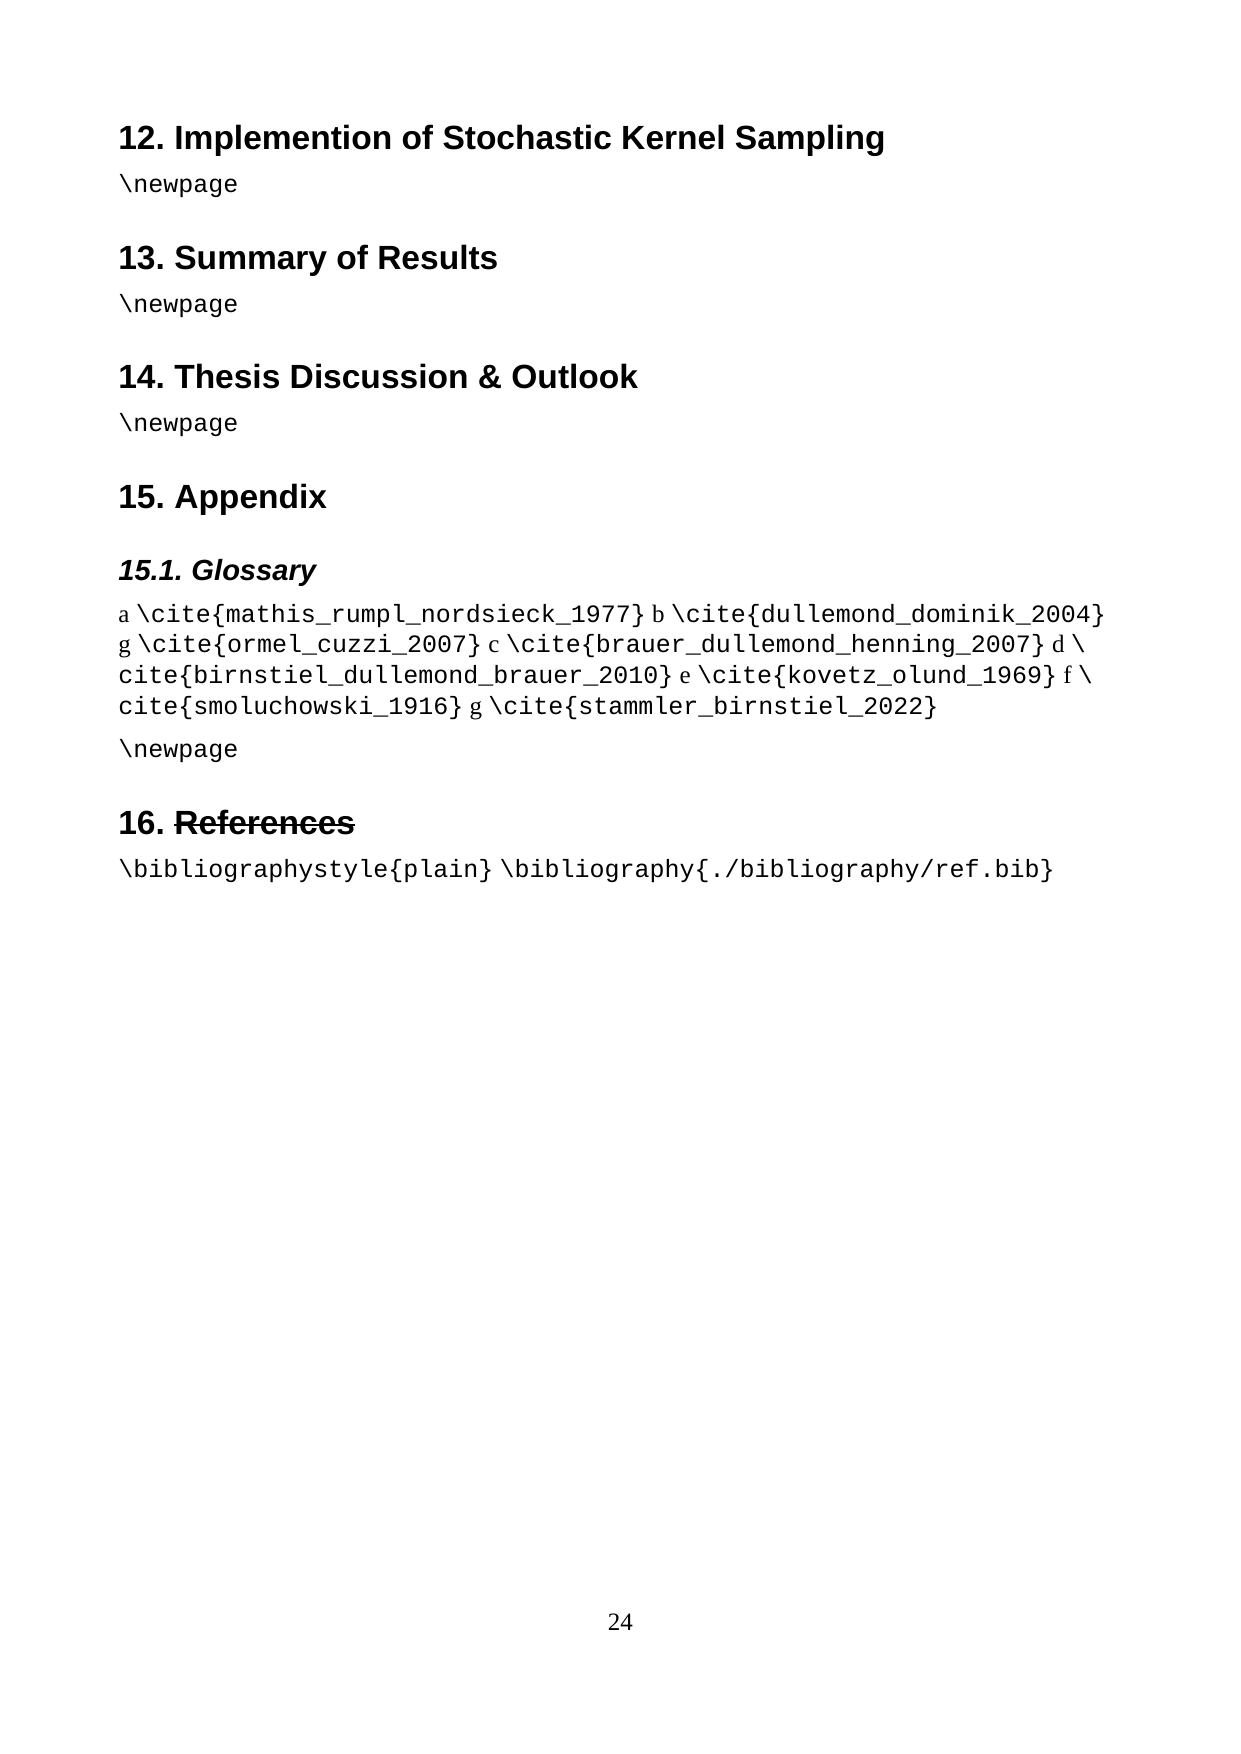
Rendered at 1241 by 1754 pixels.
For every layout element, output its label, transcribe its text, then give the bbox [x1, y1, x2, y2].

text \bibliographystyle{plain} \bibliography{./bibliography/ref.bib} [118, 854, 1122, 885]
subtitle Implemention of Stochastic Kernel Sampling [118, 118, 1122, 157]
text \newpage [118, 289, 1122, 319]
subtitle References [118, 803, 1122, 842]
subtitle Glossary [118, 553, 1122, 586]
text a \cite{mathis_rumpl_nordsieck_1977} b \cite{dullemond_dominik_2004} g \cite{ormel_cuzzi_2007} c \cite{brauer_dullemond_henning_2007} d \cite{birnstiel_dullemond_brauer_2010} e \cite{kovetz_olund_1969} f \cite{smoluchowski_1916} g \cite{stammler_birnstiel_2022} [118, 599, 1122, 722]
text \newpage [118, 169, 1122, 200]
subtitle Summary of Results [118, 238, 1122, 276]
text \newpage [118, 734, 1122, 765]
subtitle Thesis Discussion & Outlook [118, 357, 1122, 396]
text \newpage [118, 408, 1122, 439]
subtitle Appendix [118, 477, 1122, 515]
